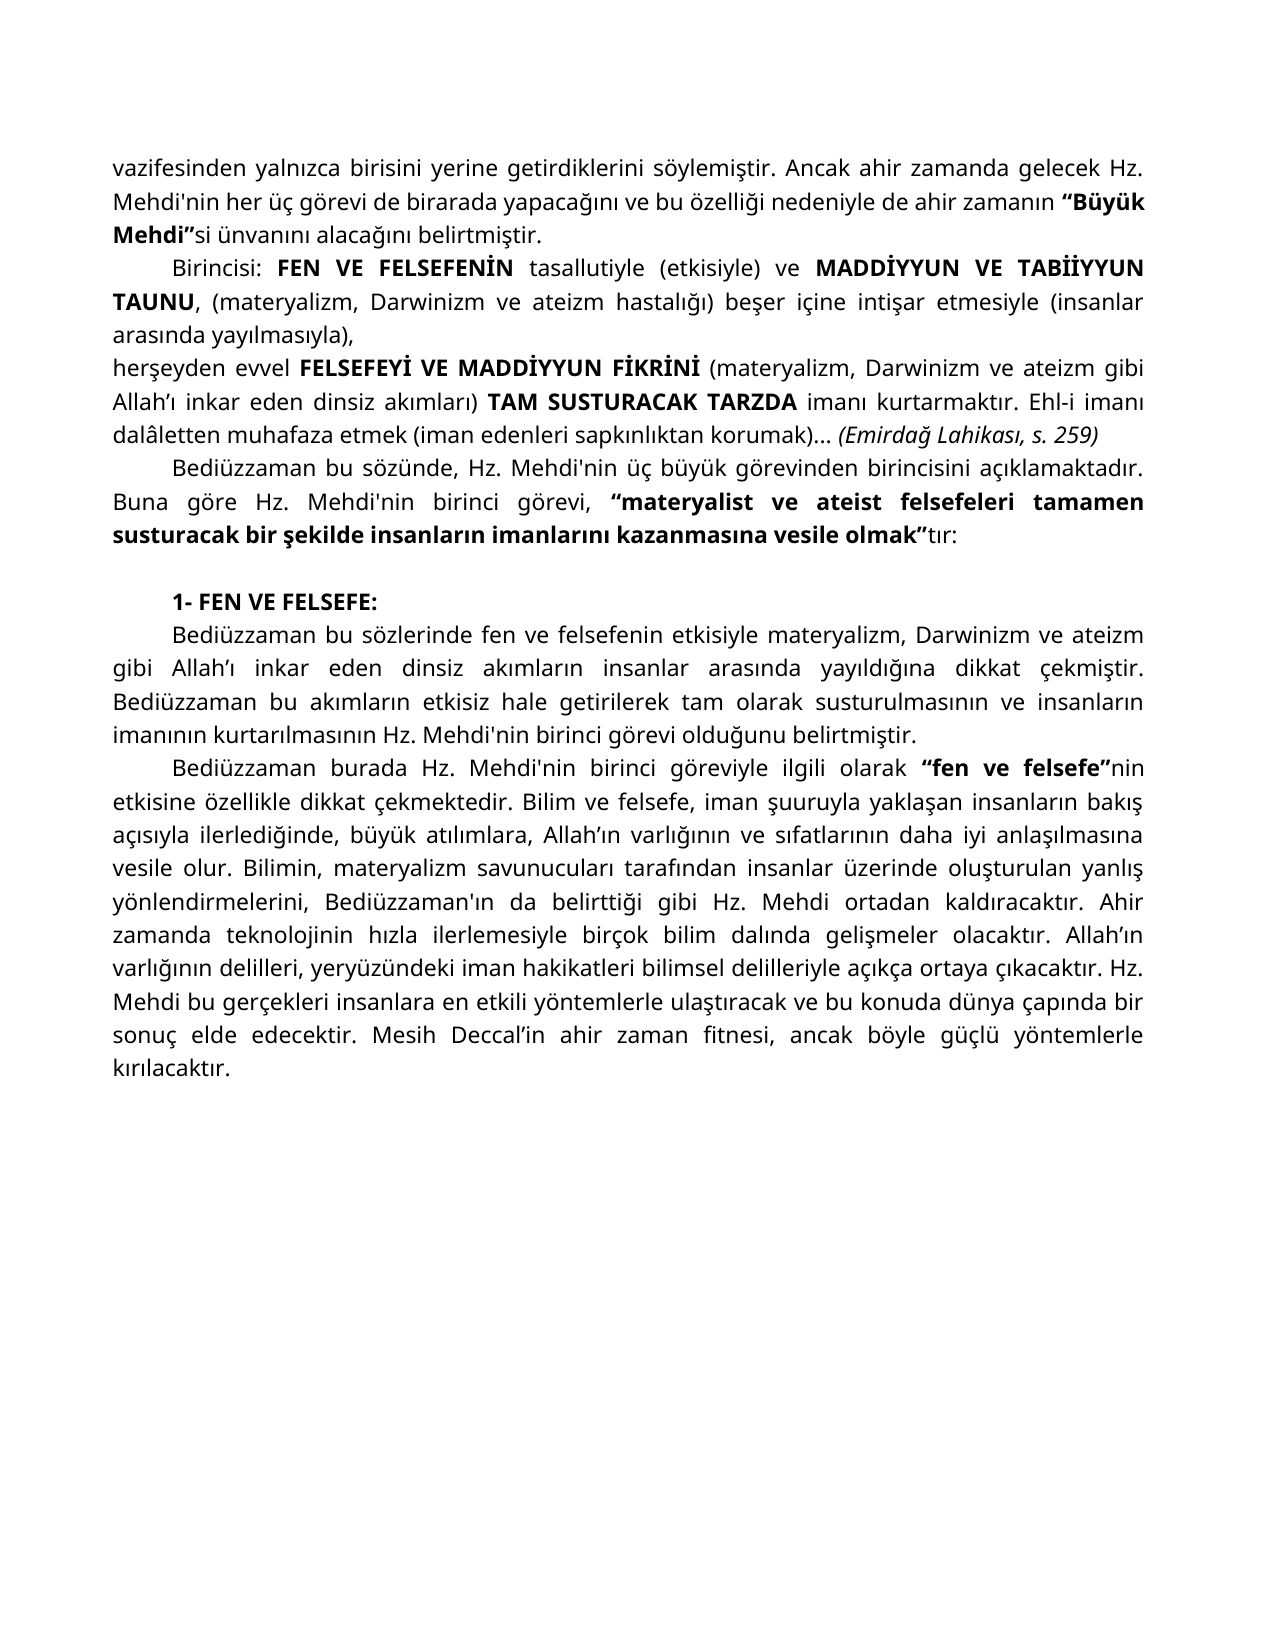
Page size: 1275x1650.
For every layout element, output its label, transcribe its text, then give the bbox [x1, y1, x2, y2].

text Bediüzzaman bu sözünde, Hz. Mehdi'nin üç büyük görevinden birincisini açıklamaktadır. Buna göre Hz. Mehdi'nin birinci görevi, “materyalist ve ateist felsefeleri tamamen susturacak bir şekilde insanların imanlarını kazanmasına vesile olmak”tır: [112, 450, 1145, 550]
text Bediüzzaman bu sözlerinde fen ve felsefenin etkisiyle materyalizm, Darwinizm ve ateizm gibi Allah’ı inkar eden dinsiz akımların insanlar arasında yayıldığına dikkat çekmiştir. Bediüzzaman bu akımların etkisiz hale getirilerek tam olarak susturulmasının ve insanların imanının kurtarılmasının Hz. Mehdi'nin birinci görevi olduğunu belirtmiştir. [112, 617, 1145, 750]
text Birincisi: FEN VE FELSEFENİN tasallutiyle (etkisiyle) ve MADDİYYUN VE TABİİYYUN TAUNU, (materyalizm, Darwinizm ve ateizm hastalığı) beşer içine intişar etmesiyle (insanlar arasında yayılmasıyla), herşeyden evvel FELSEFEYİ VE MADDİYYUN fikrini (materyalizm, Darwinizm ve ateizm gibi Allah’ı inkar eden dinsiz akımları) TAM SUSTURACAK TARZDA imanı kurtarmaktır. Ehl-i imanı dalâletten muhafaza etmek (iman edenleri sapkınlıktan korumak)... (Emirdağ Lahikası, s. 259) [112, 250, 1145, 450]
text 1- FEN VE FELSEFE: [112, 583, 1145, 617]
text vazifesinden yalnızca birisini yerine getirdiklerini söylemiştir. Ancak ahir zamanda gelecek Hz. Mehdi'nin her üç görevi de birarada yapacağını ve bu özelliği nedeniyle de ahir zamanın “Büyük Mehdi”si ünvanını alacağını belirtmiştir. [112, 150, 1145, 250]
text Bediüzzaman burada Hz. Mehdi'nin birinci göreviyle ilgili olarak “fen ve felsefe”nin etkisine özellikle dikkat çekmektedir. Bilim ve felsefe, iman şuuruyla yaklaşan insanların bakış açısıyla ilerlediğinde, büyük atılımlara, Allah’ın varlığının ve sıfatlarının daha iyi anlaşılmasına vesile olur. Bilimin, materyalizm savunucuları tarafından insanlar üzerinde oluşturulan yanlış yönlendirmelerini, Bediüzzaman'ın da belirttiği gibi Hz. Mehdi ortadan kaldıracaktır. Ahir zamanda teknolojinin hızla ilerlemesiyle birçok bilim dalında gelişmeler olacaktır. Allah’ın varlığının delilleri, yeryüzündeki iman hakikatleri bilimsel delilleriyle açıkça ortaya çıkacaktır. Hz. Mehdi bu gerçekleri insanlara en etkili yöntemlerle ulaştıracak ve bu konuda dünya çapında bir sonuç elde edecektir. Mesih Deccal’in ahir zaman fitnesi, ancak böyle güçlü yöntemlerle kırılacaktır. [112, 750, 1145, 1083]
